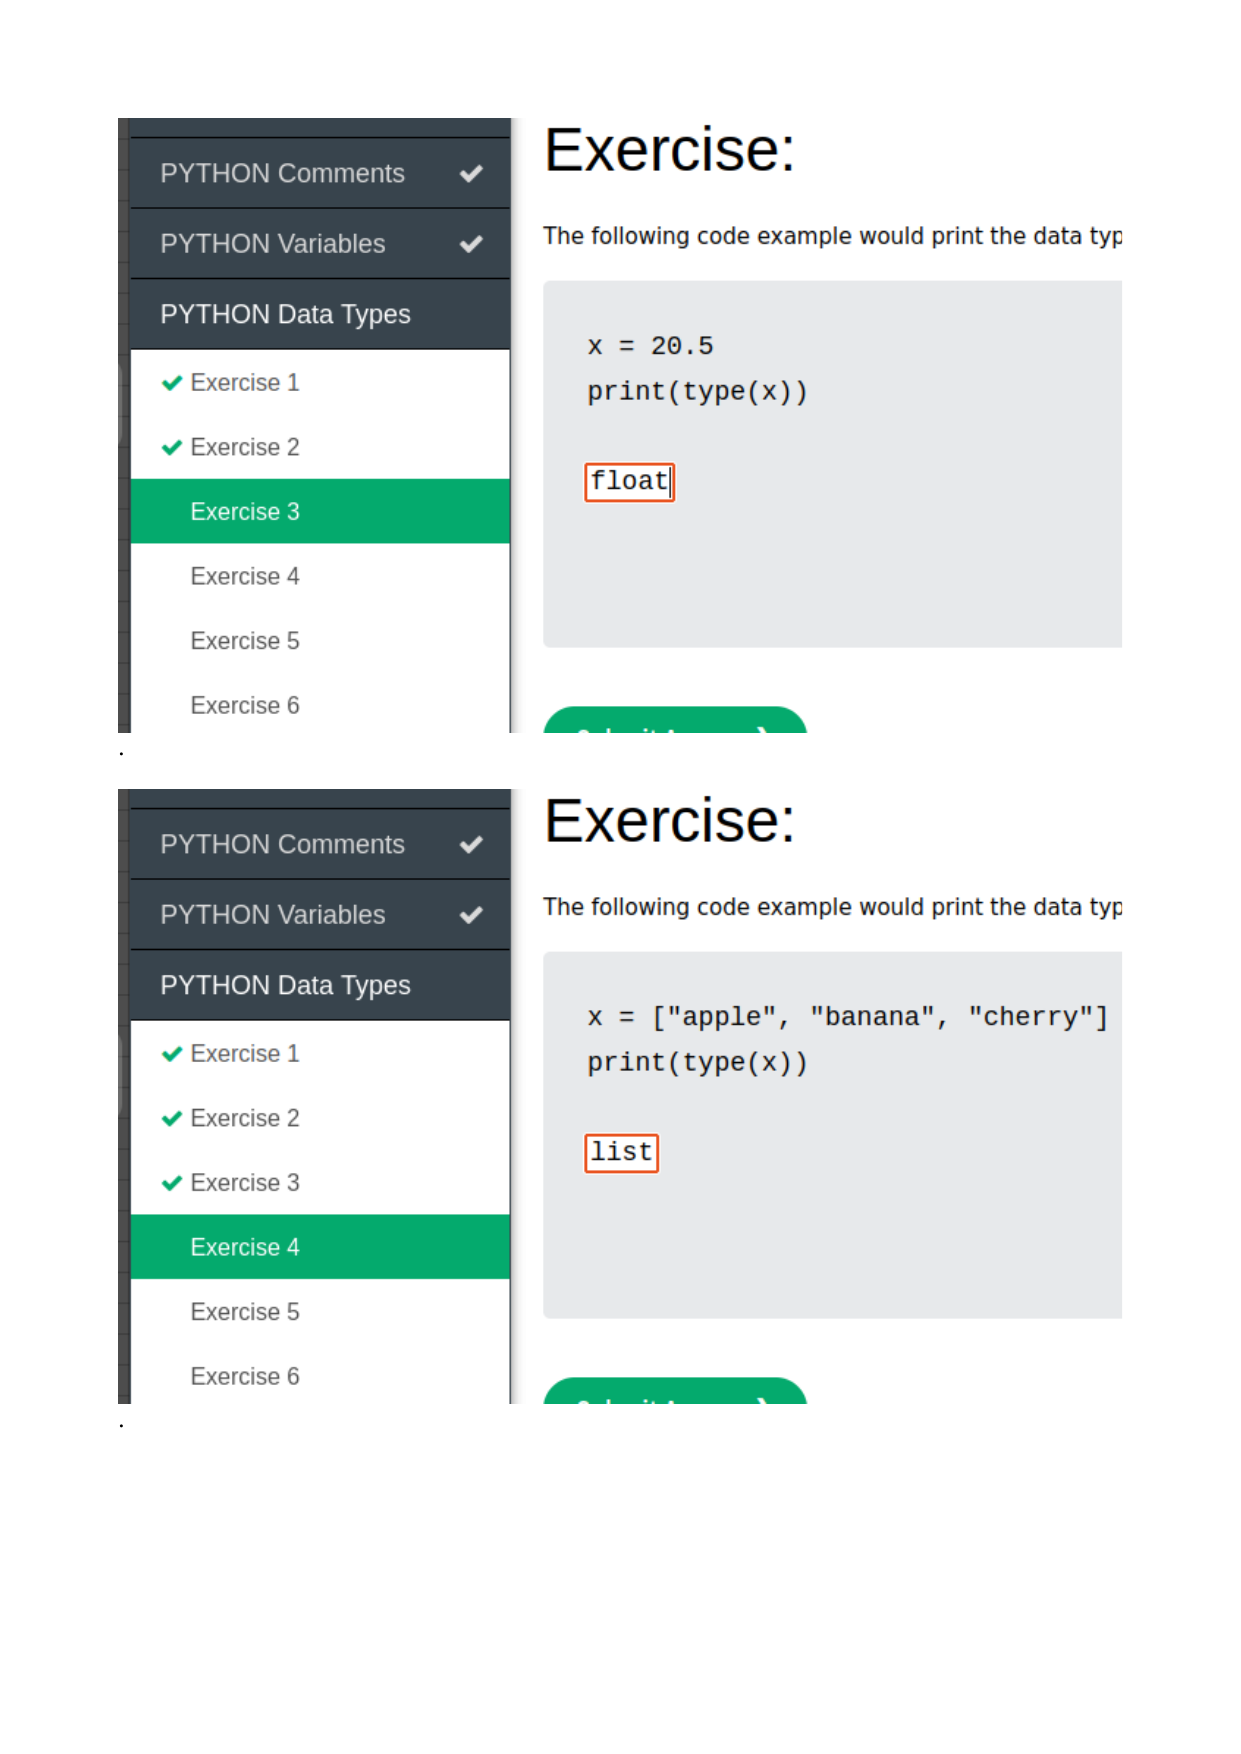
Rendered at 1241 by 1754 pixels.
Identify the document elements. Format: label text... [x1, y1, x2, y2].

picture [118, 118, 1123, 733]
picture [118, 789, 1123, 1404]
text . [118, 733, 1122, 761]
text . [118, 1404, 1122, 1432]
